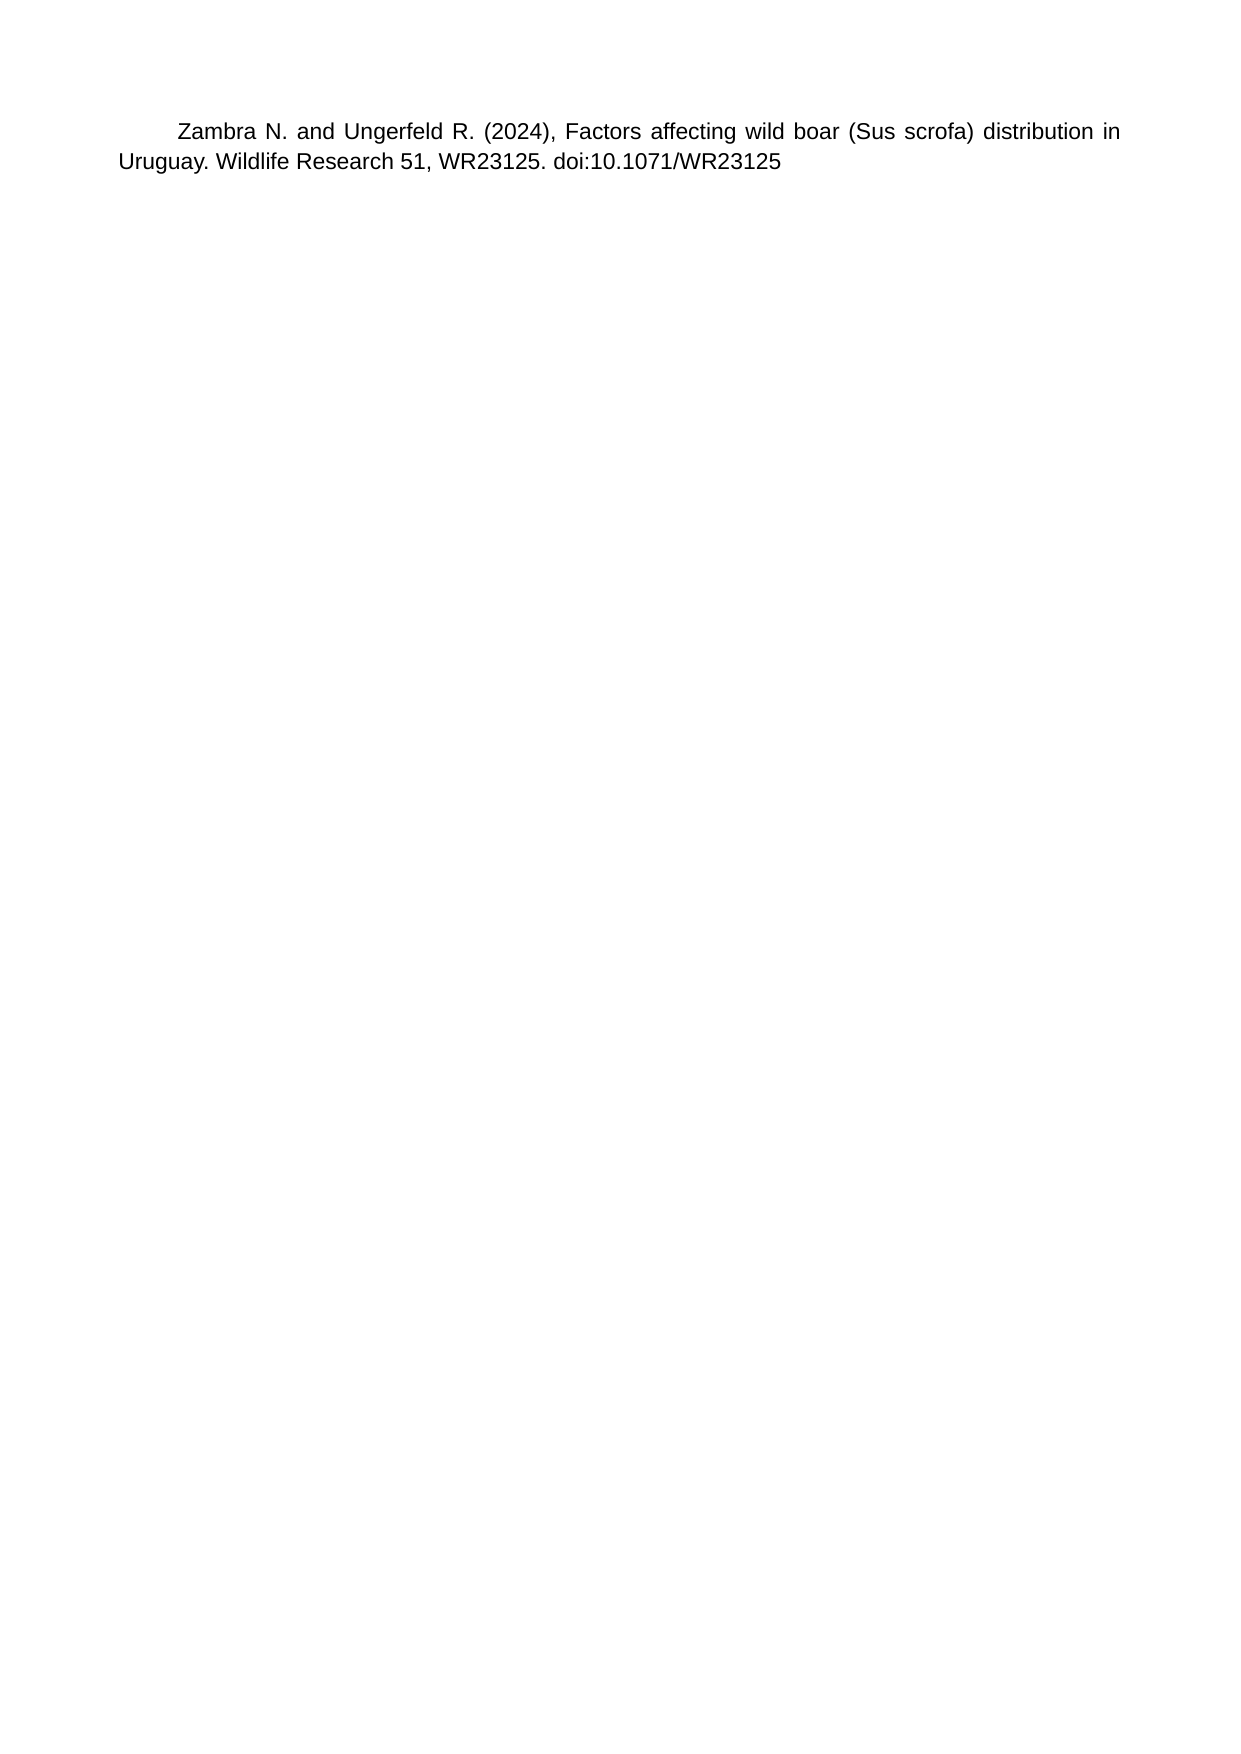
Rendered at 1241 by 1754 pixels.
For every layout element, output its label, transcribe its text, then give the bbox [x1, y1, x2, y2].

text Zambra N. and Ungerfeld R. (2024), Factors affecting wild boar (Sus scrofa) distribution in Uruguay. Wildlife Research 51, WR23125. doi:10.1071/WR23125 [118, 118, 1122, 175]
